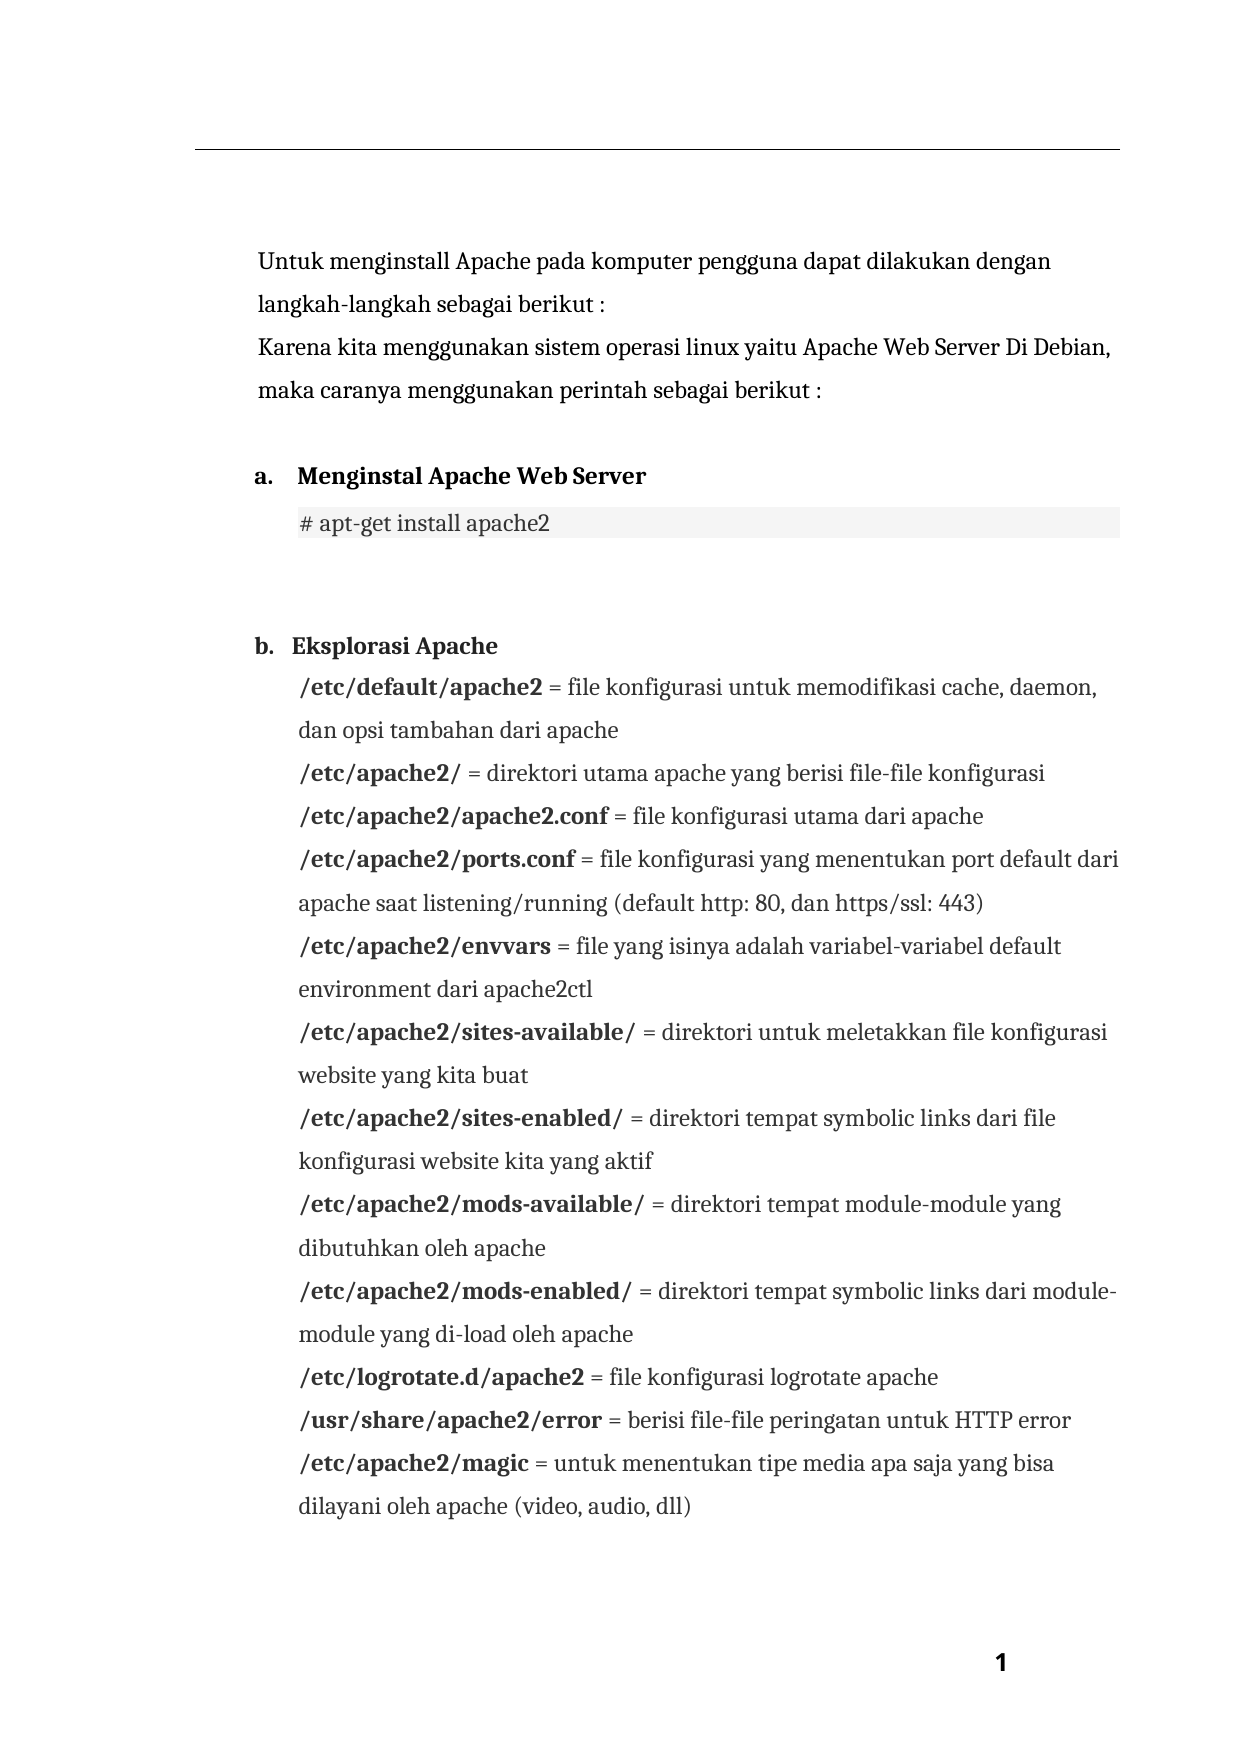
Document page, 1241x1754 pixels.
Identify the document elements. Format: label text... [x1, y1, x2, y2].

list Karena kita menggunakan sistem operasi linux yaitu Apache Web Server Di Debian, maka caranya menggunakan perintah sebagai berikut : [258, 333, 1120, 405]
subtitle Eksplorasi Apache [254, 630, 1120, 660]
list Untuk menginstall Apache pada komputer pengguna dapat dilakukan dengan langkah-langkah sebagai berikut : [258, 247, 1120, 318]
list Menginstal Apache Web Server [254, 462, 1120, 491]
text /etc/default/apache2 = file konfigurasi untuk memodifikasi cache, daemon, dan opsi tambahan dari apache /etc/apache2/ = direktori utama apache yang berisi file-file konfigurasi /etc/apache2/apache2.conf = file konfigurasi utama dari apache /etc/apache2/ports.conf = file konfigurasi yang menentukan port default dari apache saat listening/running (default http: 80, dan https/ssl: 443) /etc/apache2/envvars = file yang isinya adalah variabel-variabel default environment dari apache2ctl /etc/apache2/sites-available/ = direktori untuk meletakkan file konfigurasi website yang kita buat /etc/apache2/sites-enabled/ = direktori tempat symbolic links dari file konfigurasi website kita yang aktif /etc/apache2/mods-available/ = direktori tempat module-module yang dibutuhkan oleh apache /etc/apache2/mods-enabled/ = direktori tempat symbolic links dari module-module yang di-load oleh apache /etc/logrotate.d/apache2 = file konfigurasi logrotate apache /usr/share/apache2/error = berisi file-file peringatan untuk HTTP error /etc/apache2/magic = untuk menentukan tipe media apa saja yang bisa dilayani oleh apache (video, audio, dll) [298, 673, 1120, 1521]
text # apt-get install apache2 [298, 507, 1120, 538]
